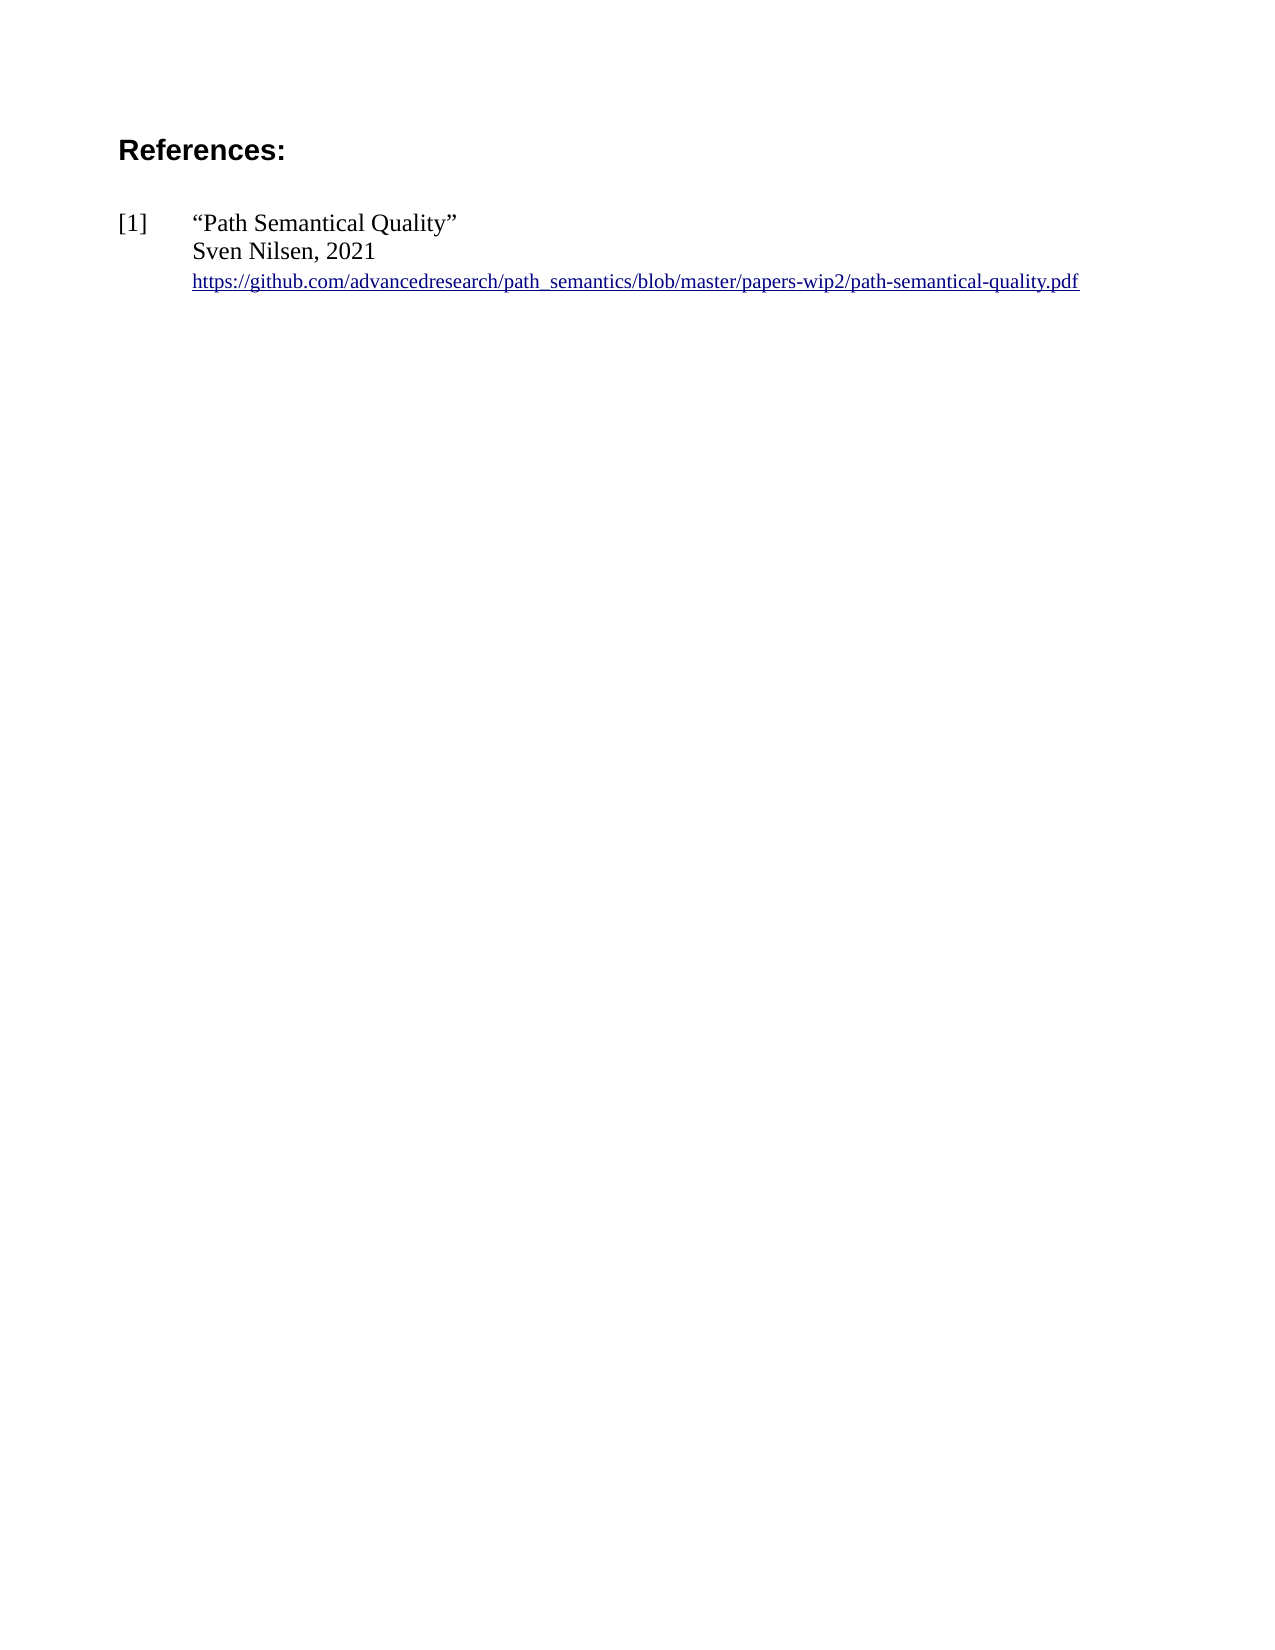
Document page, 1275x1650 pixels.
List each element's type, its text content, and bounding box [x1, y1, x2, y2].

text https://github.com/advancedresearch/path_semantics/blob/master/papers-wip2/path-semantical-quality.pdf [118, 265, 1157, 294]
text [1] “Path Semantical Quality” [118, 208, 1157, 236]
text Sven Nilsen, 2021 [118, 236, 1157, 265]
subtitle References: [118, 133, 1157, 166]
